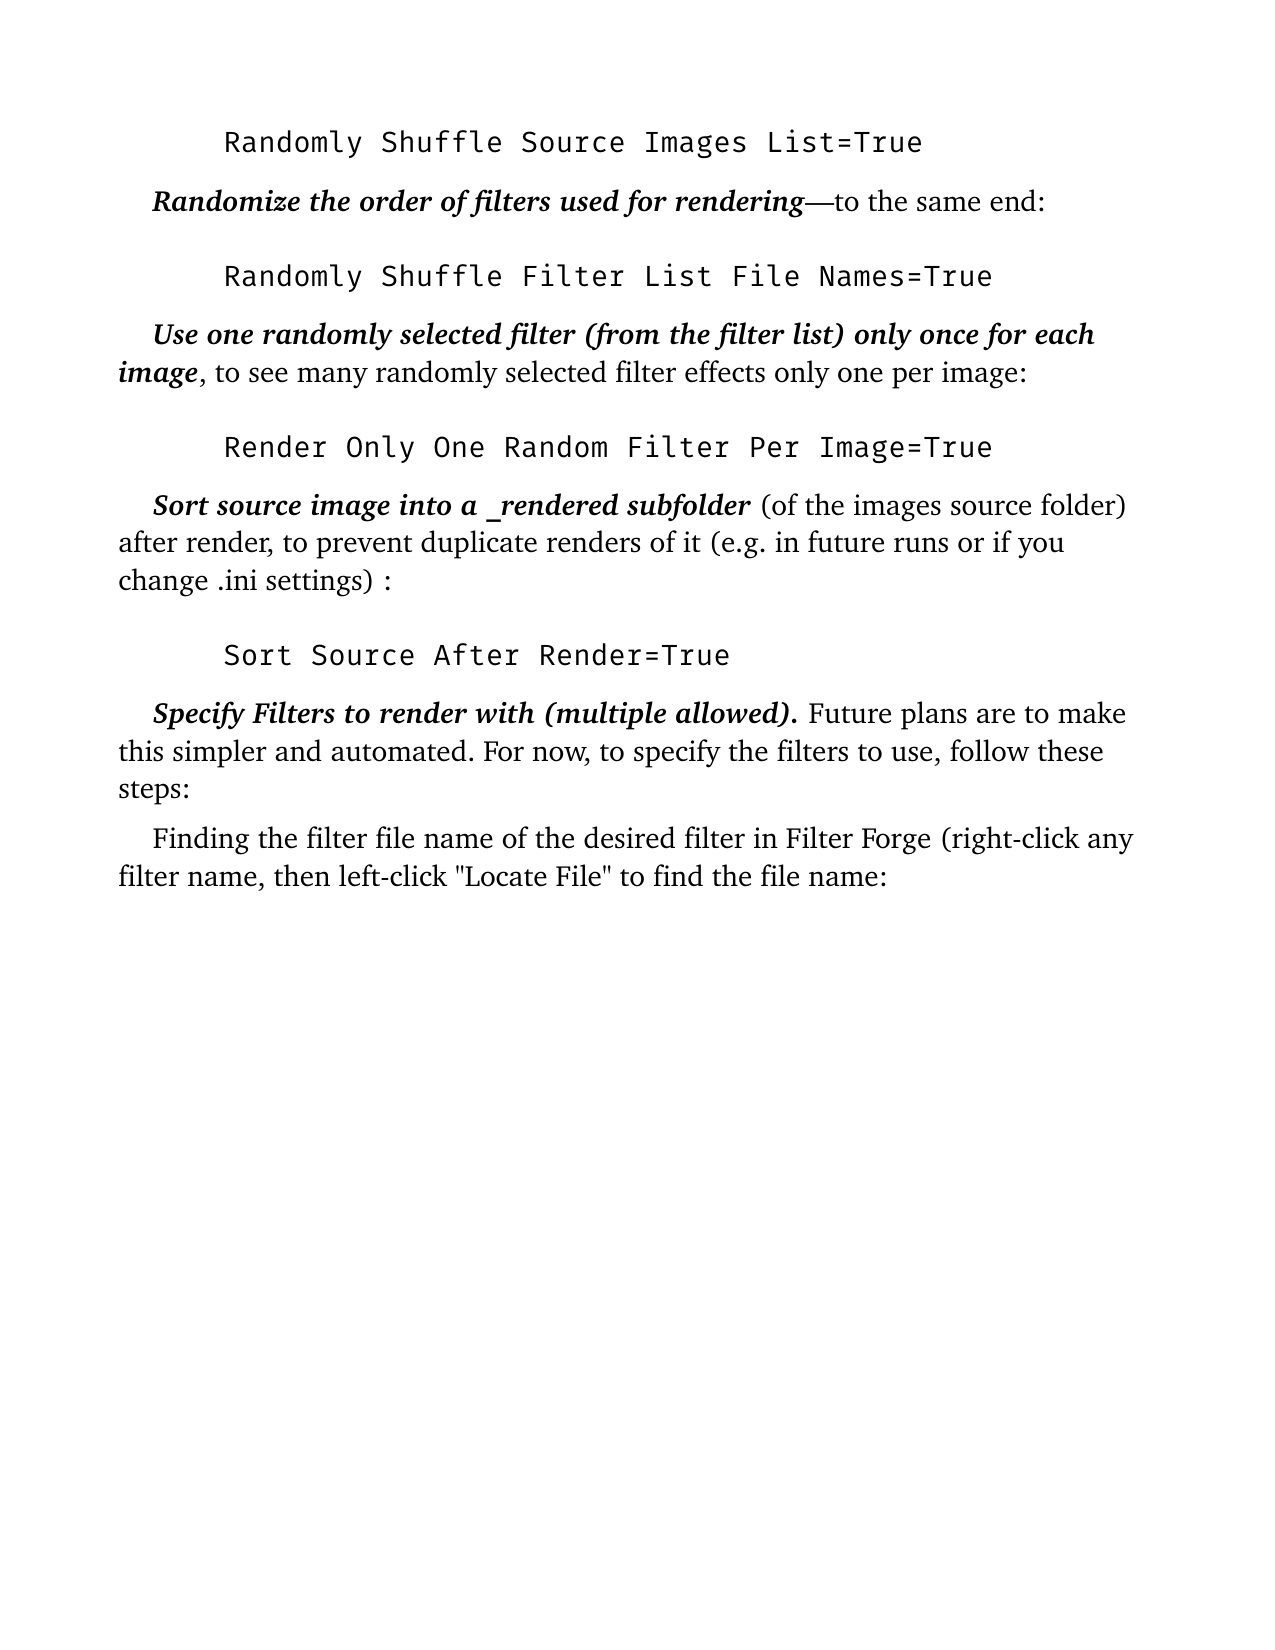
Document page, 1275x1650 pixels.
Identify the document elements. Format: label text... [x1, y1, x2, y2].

text Randomize the order of filters used for rendering—to the same end: [118, 180, 1157, 218]
text Randomly Shuffle Filter List File Names=True [118, 251, 1157, 292]
text Randomly Shuffle Source Images List=True [118, 118, 1157, 159]
text Finding the filter file name of the desired filter in Filter Forge (right-click any filter name, then left-click "Locate File" to find the file name: [118, 818, 1157, 893]
text Sort Source After Render=True [118, 631, 1157, 672]
text Specify Filters to render with (multiple allowed). Future plans are to make this simpler and automated. For now, to specify the filters to use, follow these steps: [118, 693, 1157, 806]
text Sort source image into a _rendered subfolder (of the images source folder) after render, to prevent duplicate renders of it (e.g. in future runs or if you change .ini settings) : [118, 484, 1157, 597]
text Use one randomly selected filter (from the filter list) only once for each image, to see many randomly selected filter effects only one per image: [118, 313, 1157, 389]
text Render Only One Random Filter Per Image=True [118, 422, 1157, 463]
